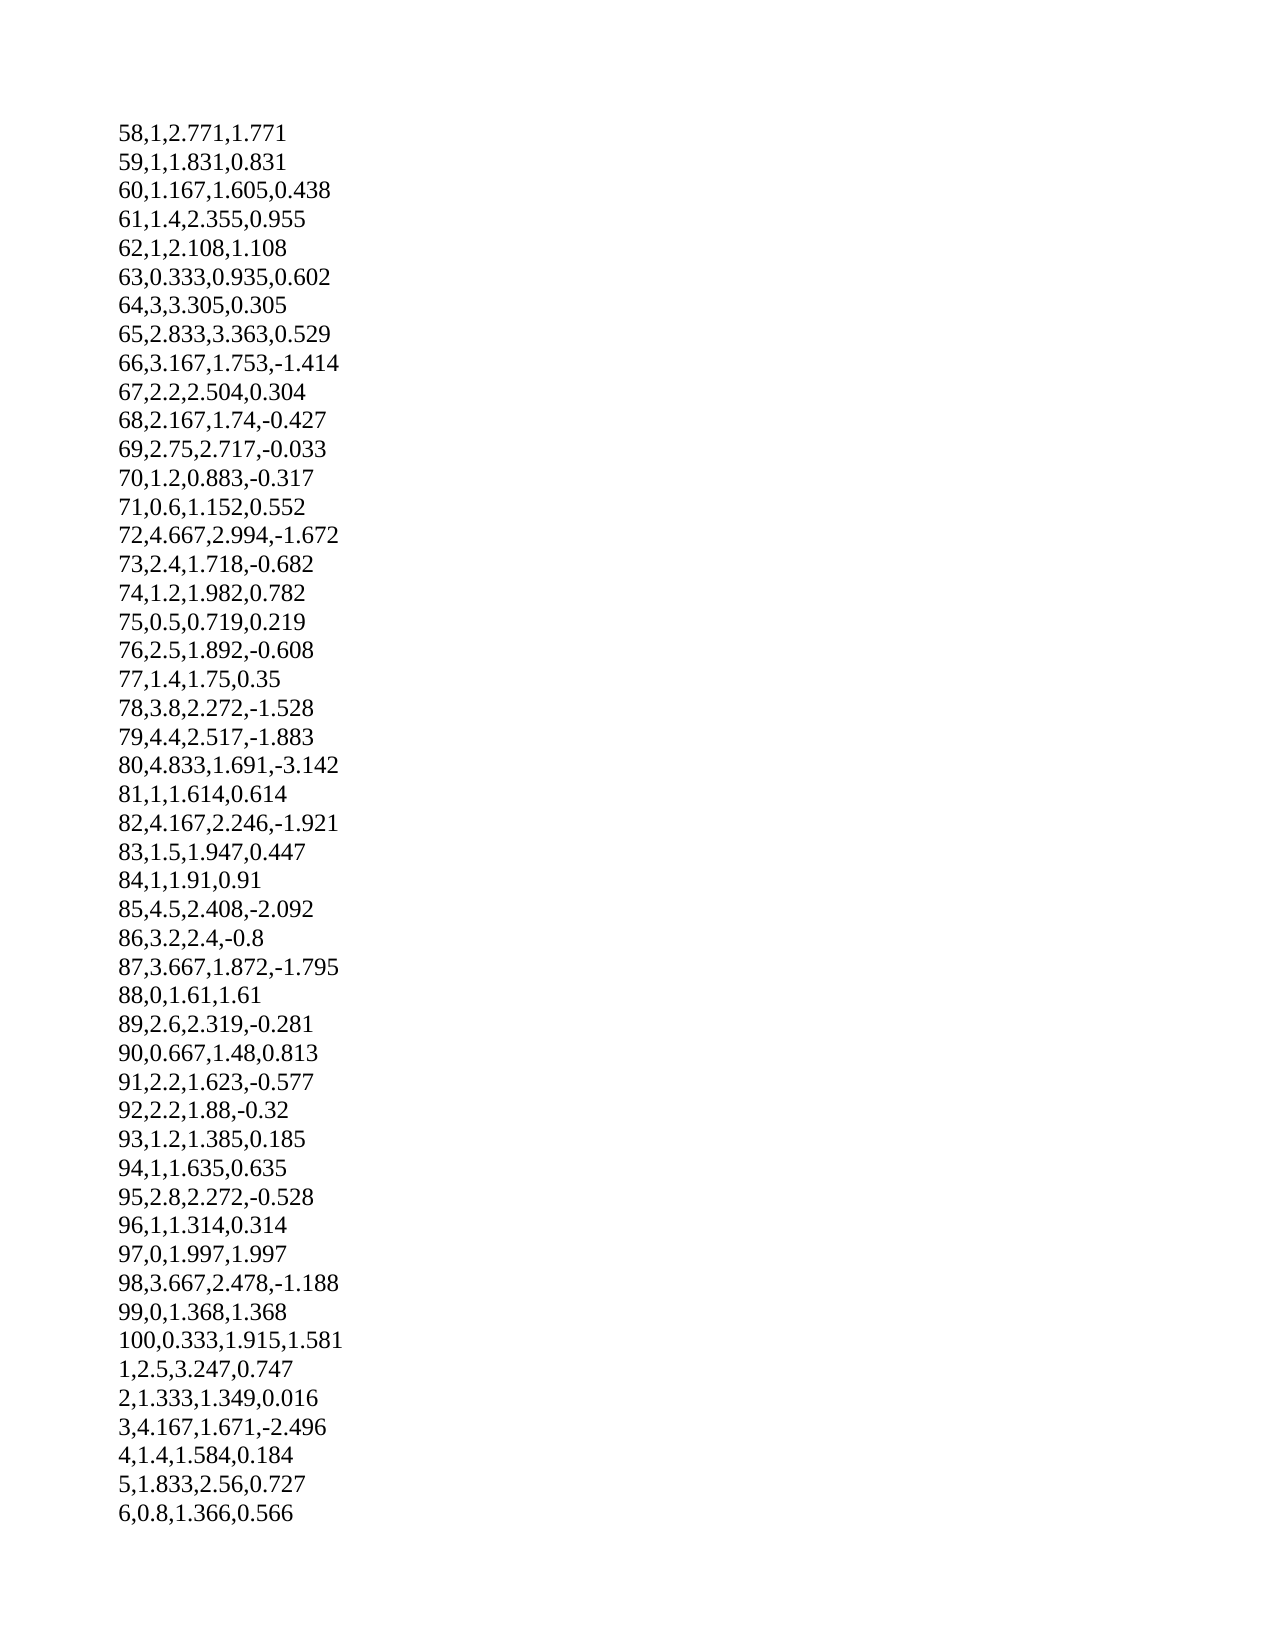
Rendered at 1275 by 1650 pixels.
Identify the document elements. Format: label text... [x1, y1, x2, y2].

text 79,4.4,2.517,-1.883 [118, 722, 1157, 751]
text 86,3.2,2.4,-0.8 [118, 923, 1157, 952]
text 97,0,1.997,1.997 [118, 1239, 1157, 1268]
text 78,3.8,2.272,-1.528 [118, 693, 1157, 722]
text 95,2.8,2.272,-0.528 [118, 1182, 1157, 1211]
text 67,2.2,2.504,0.304 [118, 377, 1157, 406]
text 85,4.5,2.408,-2.092 [118, 894, 1157, 923]
text 92,2.2,1.88,-0.32 [118, 1096, 1157, 1124]
text 98,3.667,2.478,-1.188 [118, 1268, 1157, 1297]
text 4,1.4,1.584,0.184 [118, 1441, 1157, 1469]
text 58,1,2.771,1.771 [118, 118, 1157, 147]
text 87,3.667,1.872,-1.795 [118, 952, 1157, 981]
text 72,4.667,2.994,-1.672 [118, 521, 1157, 549]
text 99,0,1.368,1.368 [118, 1297, 1157, 1326]
text 62,1,2.108,1.108 [118, 233, 1157, 262]
text 83,1.5,1.947,0.447 [118, 837, 1157, 866]
text 63,0.333,0.935,0.602 [118, 262, 1157, 291]
text 81,1,1.614,0.614 [118, 779, 1157, 808]
text 3,4.167,1.671,-2.496 [118, 1412, 1157, 1441]
text 61,1.4,2.355,0.955 [118, 204, 1157, 233]
text 94,1,1.635,0.635 [118, 1153, 1157, 1182]
text 1,2.5,3.247,0.747 [118, 1354, 1157, 1383]
text 84,1,1.91,0.91 [118, 866, 1157, 894]
text 100,0.333,1.915,1.581 [118, 1326, 1157, 1354]
text 76,2.5,1.892,-0.608 [118, 636, 1157, 664]
text 64,3,3.305,0.305 [118, 291, 1157, 319]
text 74,1.2,1.982,0.782 [118, 578, 1157, 607]
text 66,3.167,1.753,-1.414 [118, 348, 1157, 377]
text 80,4.833,1.691,-3.142 [118, 751, 1157, 779]
text 60,1.167,1.605,0.438 [118, 176, 1157, 204]
text 91,2.2,1.623,-0.577 [118, 1067, 1157, 1096]
text 77,1.4,1.75,0.35 [118, 664, 1157, 693]
text 93,1.2,1.385,0.185 [118, 1124, 1157, 1153]
text 68,2.167,1.74,-0.427 [118, 406, 1157, 434]
text 69,2.75,2.717,-0.033 [118, 434, 1157, 463]
text 75,0.5,0.719,0.219 [118, 607, 1157, 636]
text 73,2.4,1.718,-0.682 [118, 549, 1157, 578]
text 89,2.6,2.319,-0.281 [118, 1009, 1157, 1038]
text 70,1.2,0.883,-0.317 [118, 463, 1157, 492]
text 82,4.167,2.246,-1.921 [118, 808, 1157, 837]
text 59,1,1.831,0.831 [118, 147, 1157, 176]
text 71,0.6,1.152,0.552 [118, 492, 1157, 521]
text 5,1.833,2.56,0.727 [118, 1469, 1157, 1498]
text 2,1.333,1.349,0.016 [118, 1383, 1157, 1412]
text 96,1,1.314,0.314 [118, 1211, 1157, 1239]
text 65,2.833,3.363,0.529 [118, 319, 1157, 348]
text 88,0,1.61,1.61 [118, 981, 1157, 1009]
text 6,0.8,1.366,0.566 [118, 1498, 1157, 1527]
text 90,0.667,1.48,0.813 [118, 1038, 1157, 1067]
